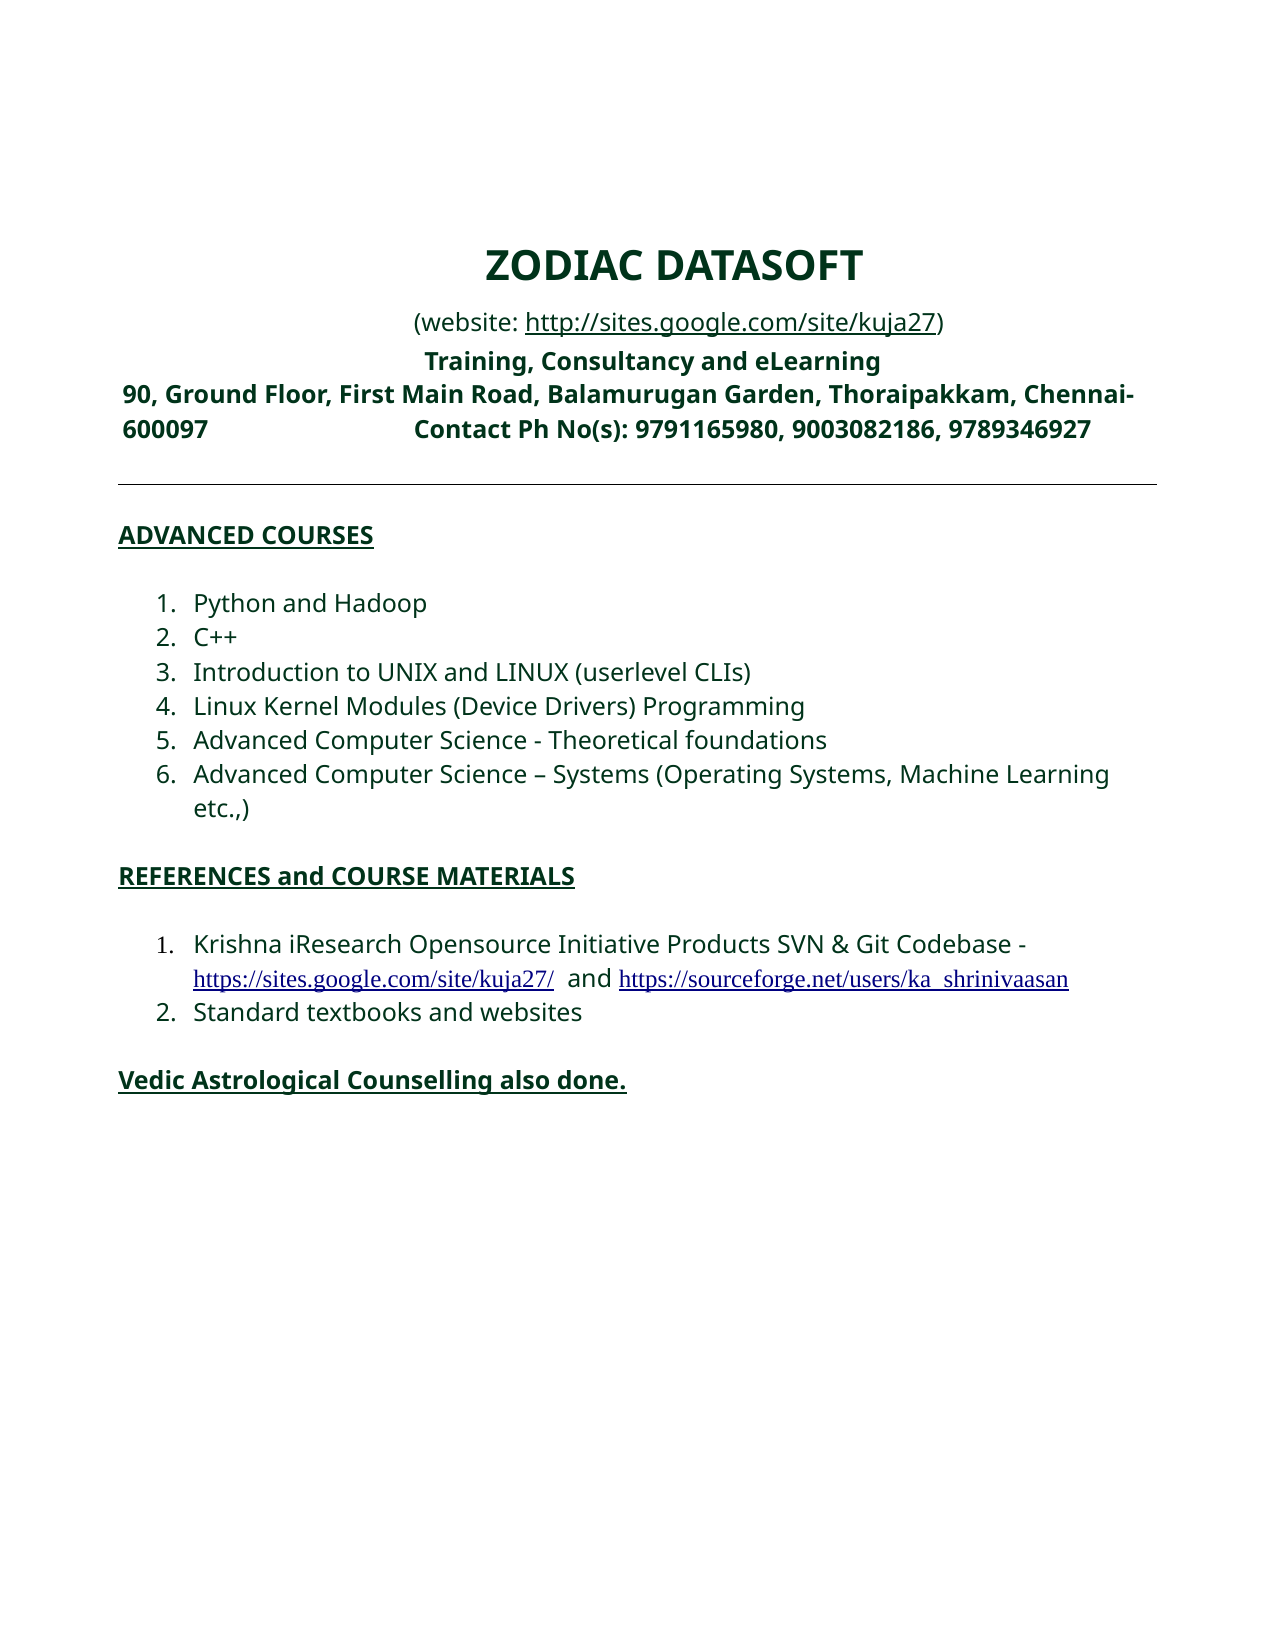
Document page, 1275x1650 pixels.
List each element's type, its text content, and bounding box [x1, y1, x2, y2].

list Standard textbooks and websites [156, 995, 1157, 1029]
list Advanced Computer Science - Theoretical foundations [156, 722, 1157, 756]
text (website: http://sites.google.com/site/kuja27) [118, 305, 1157, 339]
title ZODIAC DATASOFT [118, 235, 1157, 292]
list Krishna iResearch Opensource Initiative Products SVN & Git Codebase - https://sites.google.com/site/kuja27/ and https://sourceforge.net/users/ka_shrinivaasan [156, 927, 1157, 995]
text Training, Consultancy and eLearning 90, Ground Floor, First Main Road, Balamurugan Garden, Thoraipakkam, Chennai-600097 Contact Ph No(s): 9791165980, 9003082186, 9789346927 [118, 339, 1157, 484]
list Python and Hadoop [156, 586, 1157, 620]
list C++ [156, 620, 1157, 654]
list Introduction to UNIX and LINUX (userlevel CLIs) [156, 654, 1157, 688]
list Advanced Computer Science – Systems (Operating Systems, Machine Learning etc.,) [156, 756, 1157, 824]
text REFERENCES and COURSE MATERIALS [118, 858, 1157, 893]
text Vedic Astrological Counselling also done. [118, 1063, 1157, 1097]
text ADVANCED COURSES [118, 518, 1157, 552]
list Linux Kernel Modules (Device Drivers) Programming [156, 688, 1157, 722]
